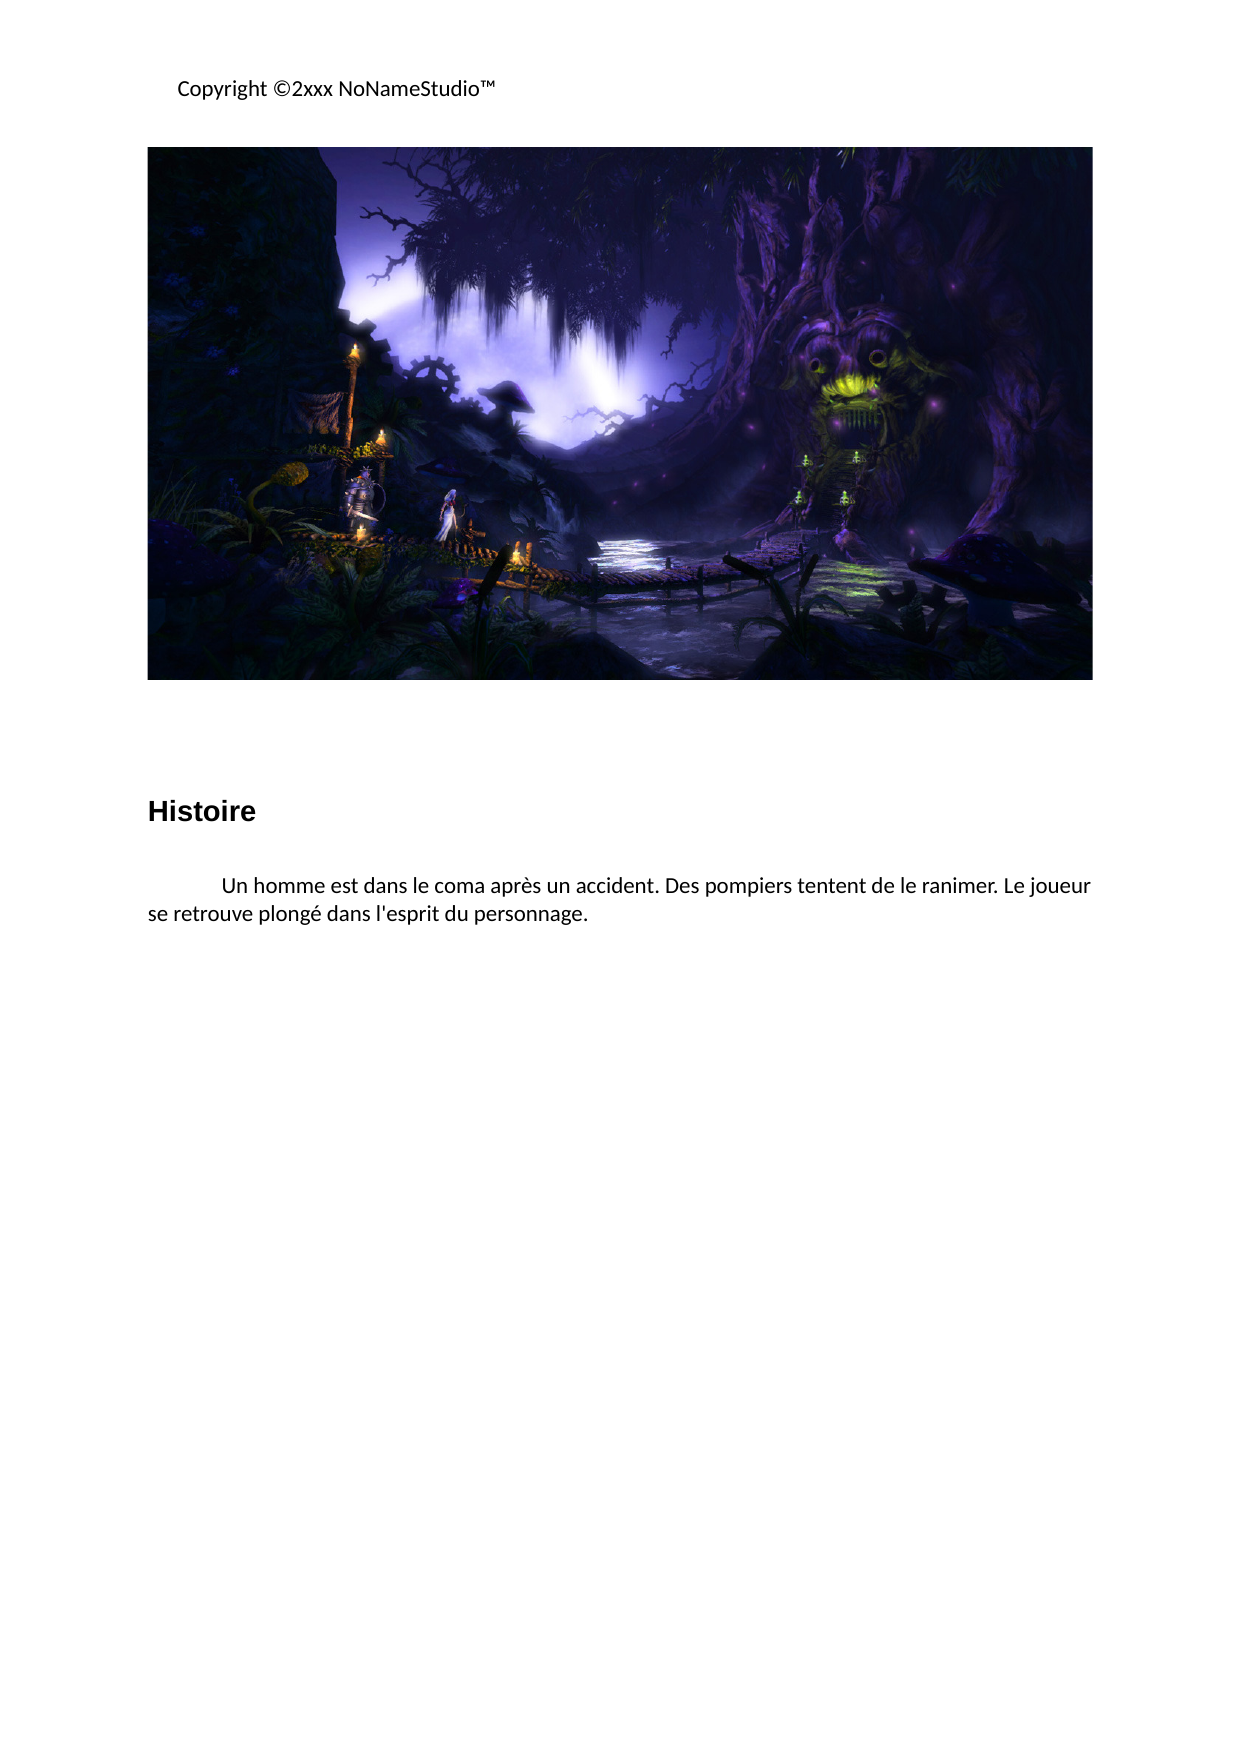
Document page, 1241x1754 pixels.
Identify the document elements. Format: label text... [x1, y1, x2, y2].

list Un homme est dans le coma après un accident. Des pompiers tentent de le ranimer. Le joueur se retrouve plongé dans l'esprit du personnage. [148, 871, 1093, 927]
subtitle Histoire [148, 794, 1093, 828]
picture [147, 147, 1093, 680]
